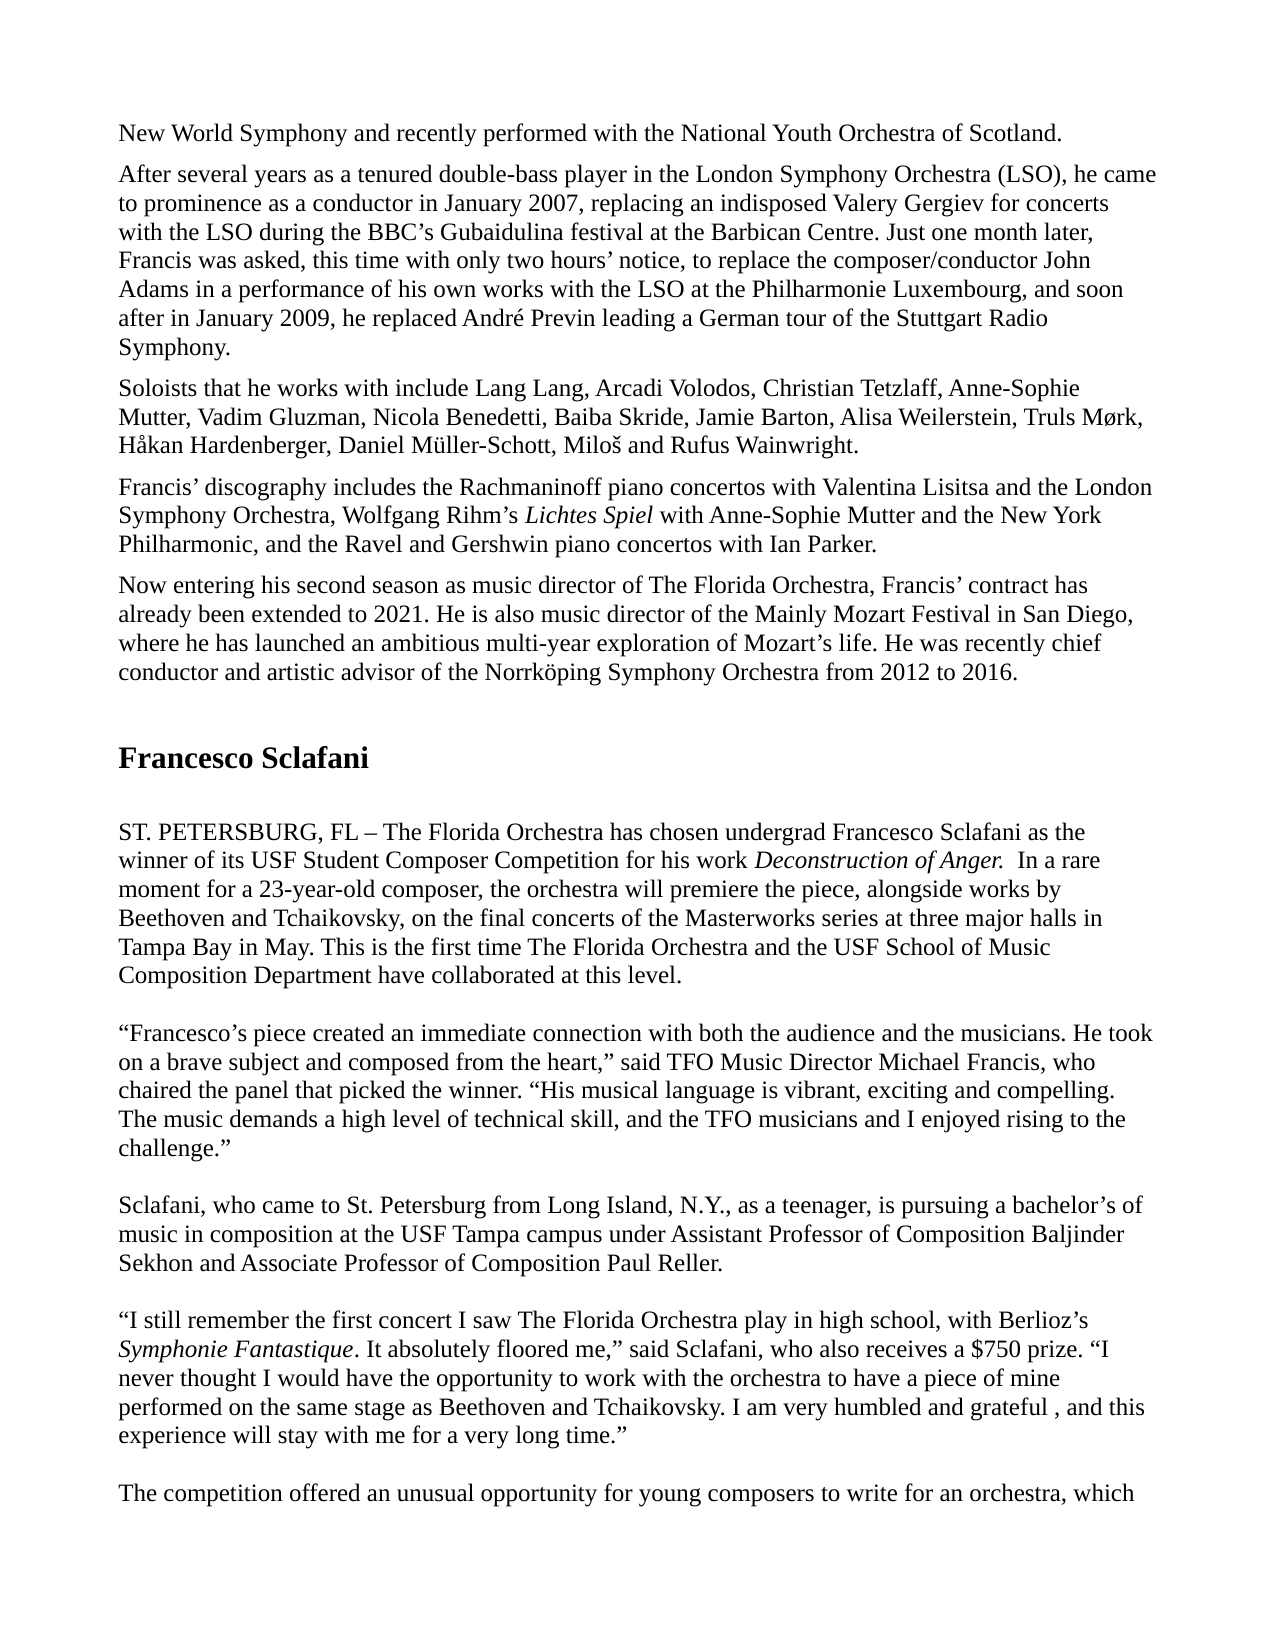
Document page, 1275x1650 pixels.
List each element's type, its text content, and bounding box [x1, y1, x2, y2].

text After several years as a tenured double-bass player in the London Symphony Orchestra (LSO), he came to prominence as a conductor in January 2007, replacing an indisposed Valery Gergiev for concerts with the LSO during the BBC’s Gubaidulina festival at the Barbican Centre. Just one month later, Francis was asked, this time with only two hours’ notice, to replace the composer/conductor John Adams in a performance of his own works with the LSO at the Philharmonie Luxembourg, and soon after in January 2009, he replaced André Previn leading a German tour of the Stuttgart Radio Symphony. [118, 159, 1157, 361]
text ST. PETERSBURG, FL – The Florida Orchestra has chosen undergrad Francesco Sclafani as the winner of its USF Student Composer Competition for his work Deconstruction of Anger. In a rare moment for a 23-year-old composer, the orchestra will premiere the piece, alongside works by Beethoven and Tchaikovsky, on the final concerts of the Masterworks series at three major halls in Tampa Bay in May. This is the first time The Florida Orchestra and the USF School of Music Composition Department have collaborated at this level. “Francesco’s piece created an immediate connection with both the audience and the musicians. He took on a brave subject and composed from the heart,” said TFO Music Director Michael Francis, who chaired the panel that picked the winner. “His musical language is vibrant, exciting and compelling. The music demands a high level of technical skill, and the TFO musicians and I enjoyed rising to the challenge.” Sclafani, who came to St. Petersburg from Long Island, N.Y., as a teenager, is pursuing a bachelor’s of music in composition at the USF Tampa campus under Assistant Professor of Composition Baljinder Sekhon and Associate Professor of Composition Paul Reller. “I still remember the first concert I saw The Florida Orchestra play in high school, with Berlioz’s Symphonie Fantastique. It absolutely floored me,” said Sclafani, who also receives a $750 prize. “I never thought I would have the opportunity to work with the orchestra to have a piece of mine performed on the same stage as Beethoven and Tchaikovsky. I am very humbled and grateful , and this experience will stay with me for a very long time.” The competition offered an unusual opportunity for young composers to write for an orchestra, which [118, 817, 1157, 1507]
text Francis’ discography includes the Rachmaninoff piano concertos with Valentina Lisitsa and the London Symphony Orchestra, Wolfgang Rihm’s Lichtes Spiel with Anne-Sophie Mutter and the New York Philharmonic, and the Ravel and Gershwin piano concertos with Ian Parker. [118, 472, 1157, 558]
text New World Symphony and recently performed with the National Youth Orchestra of Scotland. [118, 118, 1157, 147]
text Soloists that he works with include Lang Lang, Arcadi Volodos, Christian Tetzlaff, Anne-Sophie Mutter, Vadim Gluzman, Nicola Benedetti, Baiba Skride, Jamie Barton, Alisa Weilerstein, Truls Mørk, Håkan Hardenberger, Daniel Müller-Schott, Miloš and Rufus Wainwright. [118, 373, 1157, 459]
text Now entering his second season as music director of The Florida Orchestra, Francis’ contract has already been extended to 2021. He is also music director of the Mainly Mozart Festival in San Diego, where he has launched an ambitious multi-year exploration of Mozart’s life. He was recently chief conductor and artistic advisor of the Norrköping Symphony Orchestra from 2012 to 2016. [118, 571, 1157, 686]
text Francesco Sclafani [118, 739, 1157, 775]
